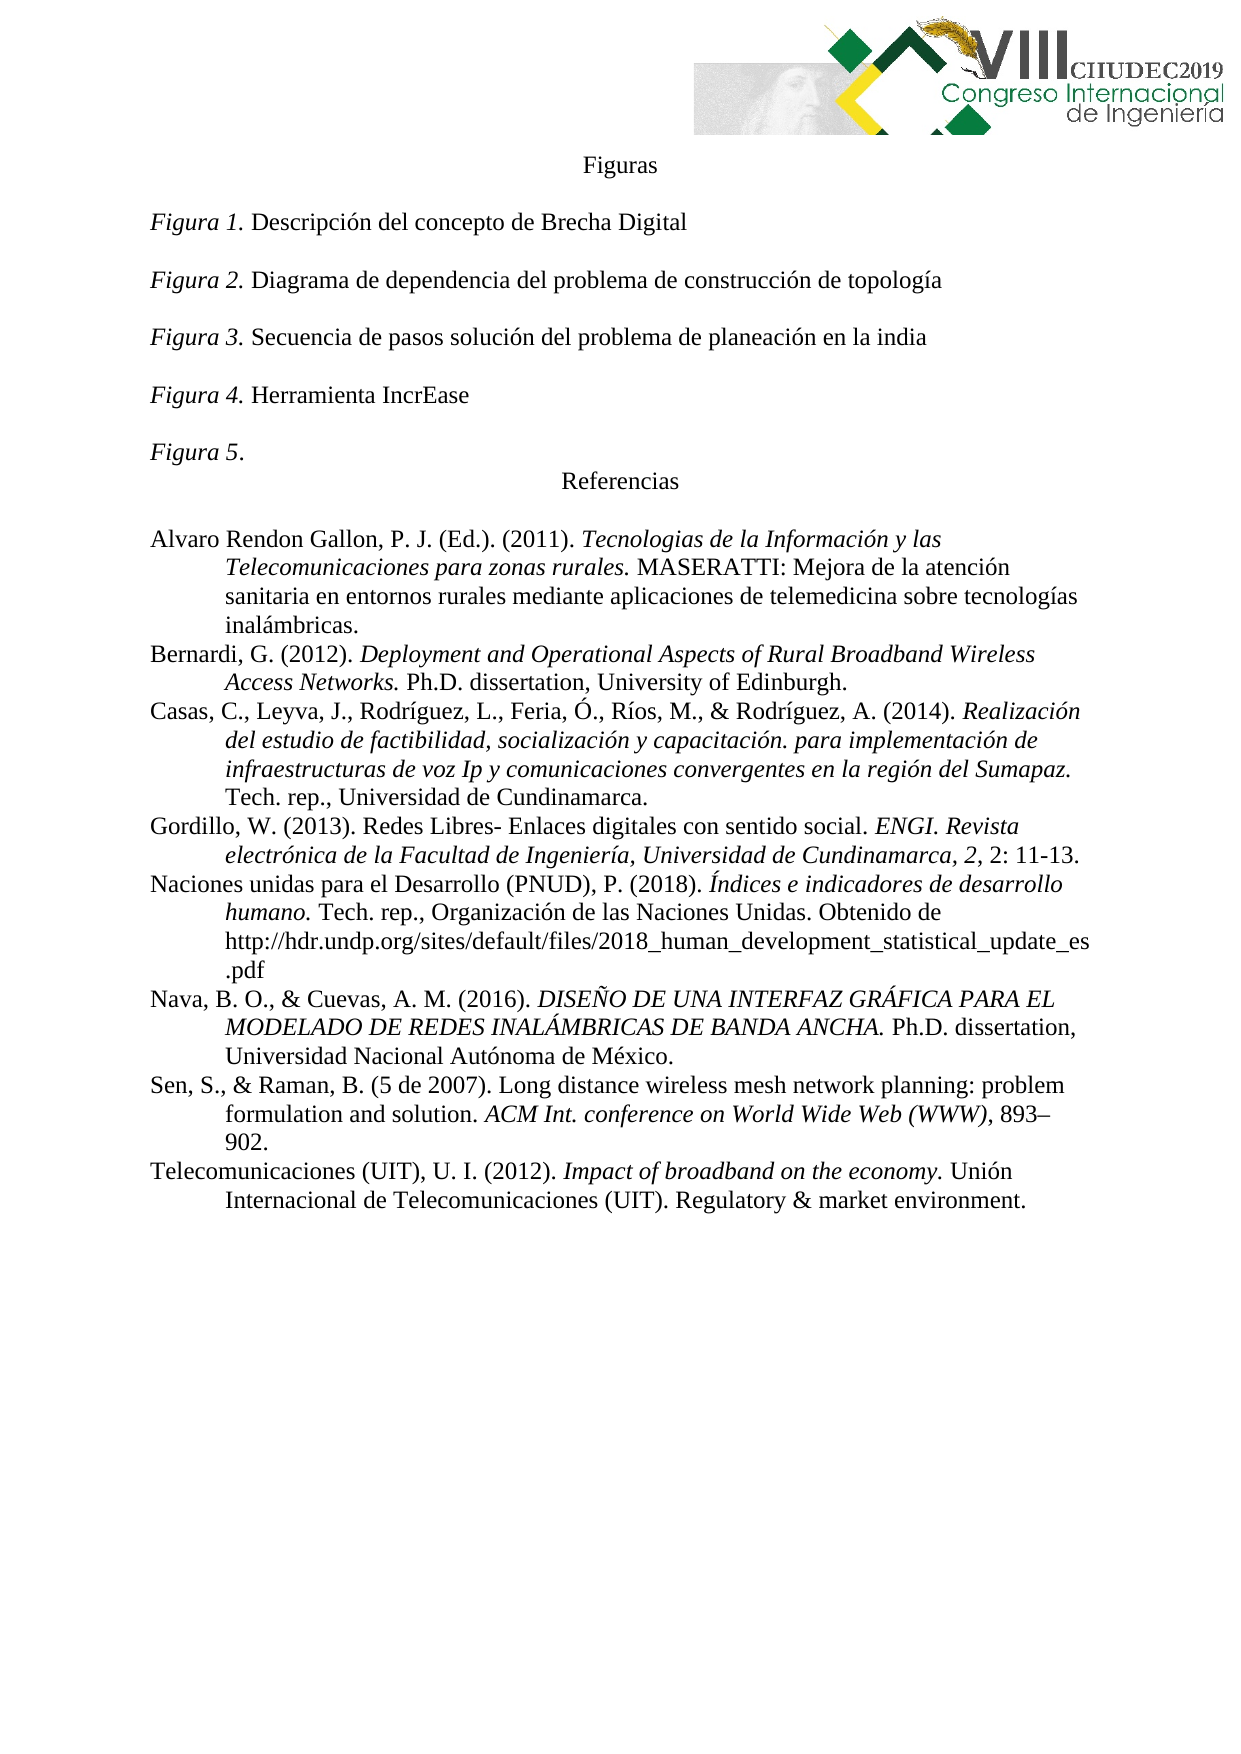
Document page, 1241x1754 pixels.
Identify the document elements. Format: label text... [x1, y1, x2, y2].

text Bernardi, G. (2012). Deployment and Operational Aspects of Rural Broadband Wireless Access Networks. Ph.D. dissertation, University of Edinburgh. [150, 639, 1090, 696]
text Figura 4. Herramienta IncrEase [150, 380, 1090, 409]
text Telecomunicaciones (UIT), U. I. (2012). Impact of broadband on the economy. Unión Internacional de Telecomunicaciones (UIT). Regulatory & market environment. [150, 1156, 1090, 1214]
text Alvaro Rendon Gallon, P. J. (Ed.). (2011). Tecnologias de la Información y las Telecomunicaciones para zonas rurales. MASERATTI: Mejora de la atención sanitaria en entornos rurales mediante aplicaciones de telemedicina sobre tecnologías inalámbricas. [150, 524, 1090, 639]
subtitle Referencias [150, 466, 1090, 495]
text Nava, B. O., & Cuevas, A. M. (2016). DISEÑO DE UNA INTERFAZ GRÁFICA PARA EL MODELADO DE REDES INALÁMBRICAS DE BANDA ANCHA. Ph.D. dissertation, Universidad Nacional Autónoma de México. [150, 984, 1090, 1070]
text Figura 2. Diagrama de dependencia del problema de construcción de topología [150, 265, 1090, 294]
subtitle Figuras [150, 150, 1090, 179]
text Sen, S., & Raman, B. (5 de 2007). Long distance wireless mesh network planning: problem formulation and solution. ACM Int. conference on World Wide Web (WWW), 893–902. [150, 1070, 1090, 1156]
text Naciones unidas para el Desarrollo (PNUD), P. (2018). Índices e indicadores de desarrollo humano. Tech. rep., Organización de las Naciones Unidas. Obtenido de http://hdr.undp.org/sites/default/files/2018_human_development_statistical_update_es.pdf [150, 869, 1090, 984]
text Casas, C., Leyva, J., Rodríguez, L., Feria, Ó., Ríos, M., & Rodríguez, A. (2014). Realización del estudio de factibilidad, socialización y capacitación. para implementación de infraestructuras de voz Ip y comunicaciones convergentes en la región del Sumapaz. Tech. rep., Universidad de Cundinamarca. [150, 696, 1090, 811]
picture [693, 16, 1229, 135]
text Gordillo, W. (2013). Redes Libres- Enlaces digitales con sentido social. ENGI. Revista electrónica de la Facultad de Ingeniería, Universidad de Cundinamarca, 2, 2: 11-13. [150, 811, 1090, 869]
text Figura 1. Descripción del concepto de Brecha Digital [150, 207, 1090, 236]
text Figura 5. [150, 437, 1090, 466]
text Figura 3. Secuencia de pasos solución del problema de planeación en la india [150, 322, 1090, 351]
